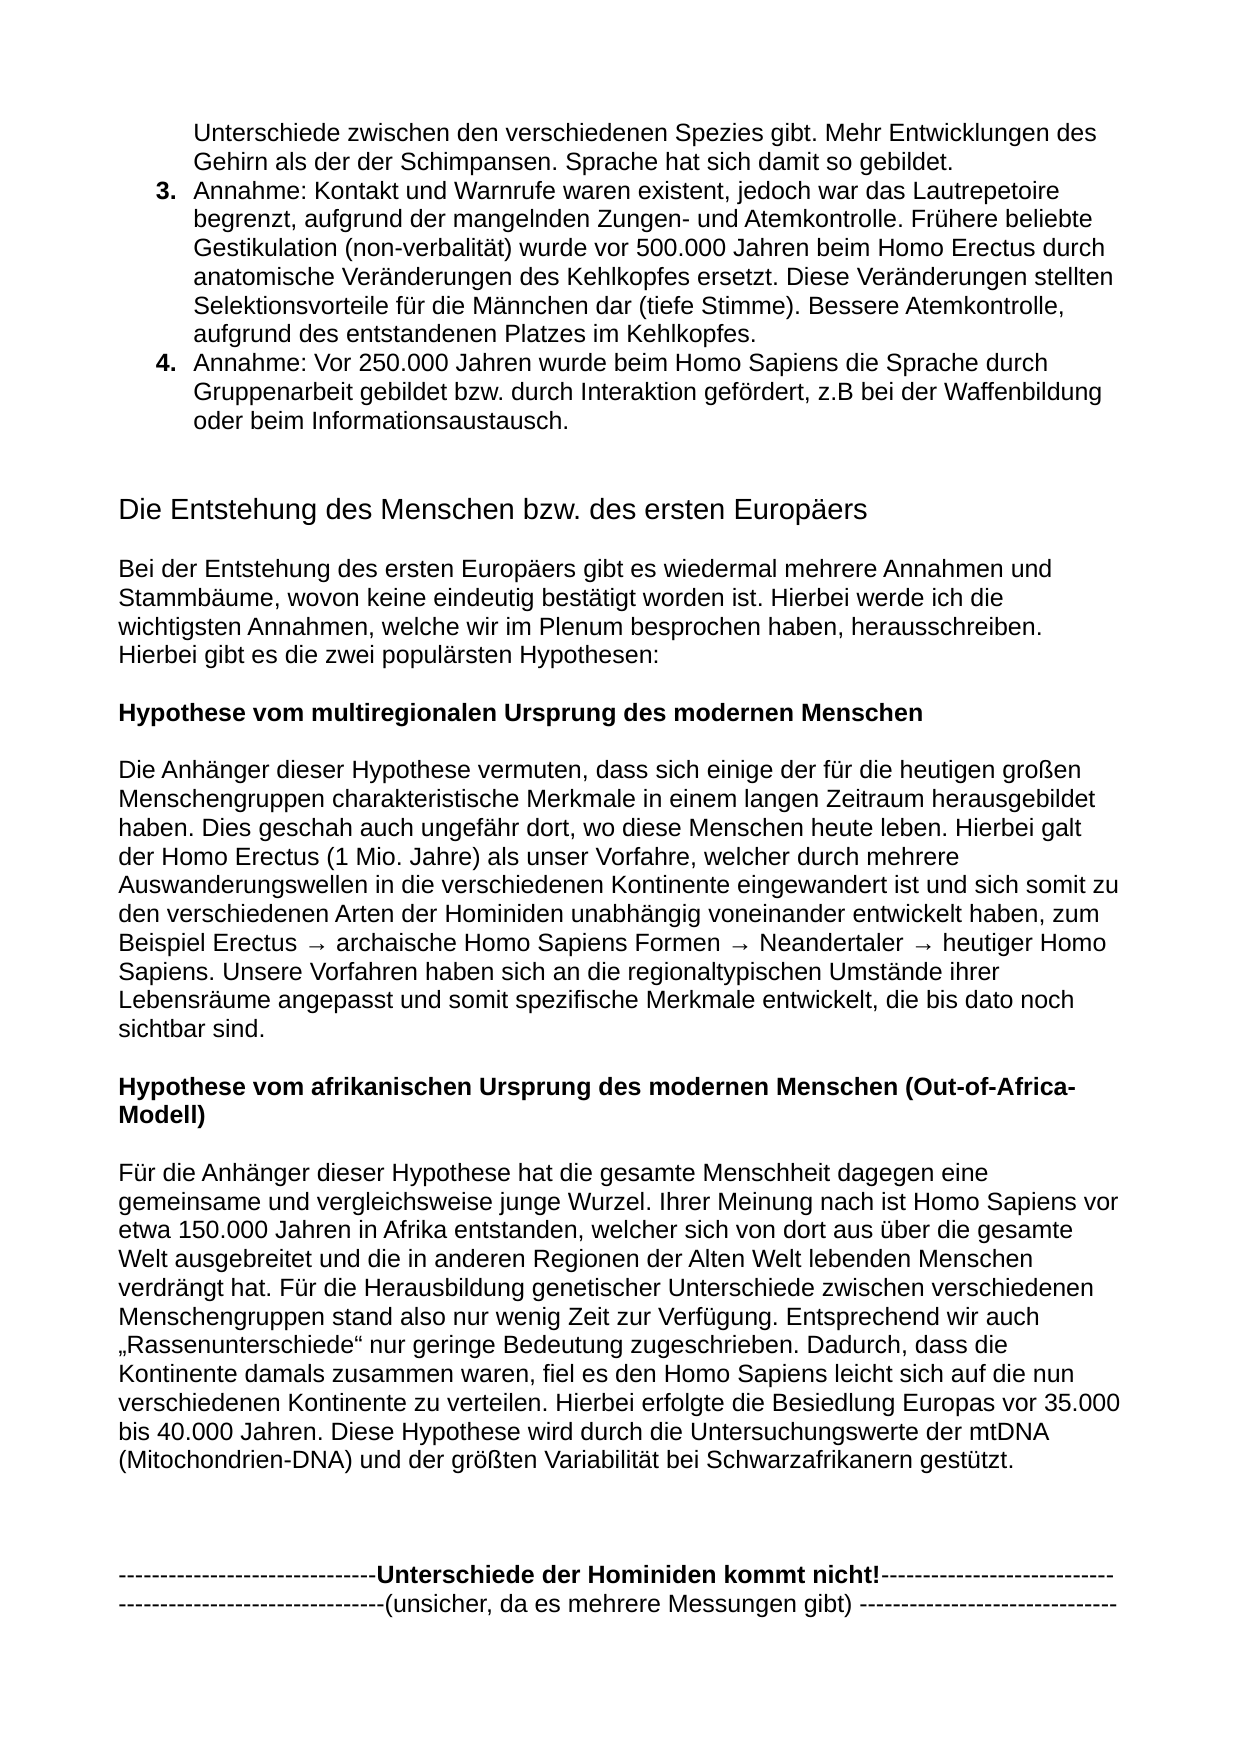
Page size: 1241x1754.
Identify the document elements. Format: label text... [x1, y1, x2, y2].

text Hypothese vom afrikanischen Ursprung des modernen Menschen (Out-of-Africa-Modell) [118, 1072, 1122, 1129]
text --------------------------------(unsicher, da es mehrere Messungen gibt) ------------------------------- [118, 1589, 1122, 1618]
text Hierbei gibt es die zwei populärsten Hypothesen: [118, 640, 1122, 669]
text Hypothese vom multiregionalen Ursprung des modernen Menschen [118, 698, 1122, 727]
text Für die Anhänger dieser Hypothese hat die gesamte Menschheit dagegen eine gemeinsame und vergleichsweise junge Wurzel. Ihrer Meinung nach ist Homo Sapiens vor etwa 150.000 Jahren in Afrika entstanden, welcher sich von dort aus über die gesamte Welt ausgebreitet und die in anderen Regionen der Alten Welt lebenden Menschen verdrängt hat. Für die Herausbildung genetischer Unterschiede zwischen verschiedenen Menschengruppen stand also nur wenig Zeit zur Verfügung. Entsprechend wir auch „Rassenunterschiede“ nur geringe Bedeutung zugeschrieben. Dadurch, dass die Kontinente damals zusammen waren, fiel es den Homo Sapiens leicht sich auf die nun verschiedenen Kontinente zu verteilen. Hierbei erfolgte die Besiedlung Europas vor 35.000 bis 40.000 Jahren. Diese Hypothese wird durch die Untersuchungswerte der mtDNA (Mitochondrien-DNA) und der größten Variabilität bei Schwarzafrikanern gestützt. [118, 1158, 1122, 1474]
text -------------------------------Unterschiede der Hominiden kommt nicht!---------------------------- [118, 1560, 1122, 1589]
list Annahme: Vor 250.000 Jahren wurde beim Homo Sapiens die Sprache durch Gruppenarbeit gebildet bzw. durch Interaktion gefördert, z.B bei der Waffenbildung oder beim Informationsaustausch. [156, 348, 1122, 434]
list Annahme: Kontakt und Warnrufe waren existent, jedoch war das Lautrepetoire begrenzt, aufgrund der mangelnden Zungen- und Atemkontrolle. Frühere beliebte Gestikulation (non-verbalität) wurde vor 500.000 Jahren beim Homo Erectus durch anatomische Veränderungen des Kehlkopfes ersetzt. Diese Veränderungen stellten Selektionsvorteile für die Männchen dar (tiefe Stimme). Bessere Atemkontrolle, aufgrund des entstandenen Platzes im Kehlkopfes. [156, 176, 1122, 348]
text Bei der Entstehung des ersten Europäers gibt es wiedermal mehrere Annahmen und Stammbäume, wovon keine eindeutig bestätigt worden ist. Hierbei werde ich die wichtigsten Annahmen, welche wir im Plenum besprochen haben, herausschreiben. [118, 554, 1122, 640]
text Die Anhänger dieser Hypothese vermuten, dass sich einige der für die heutigen großen Menschengruppen charakteristische Merkmale in einem langen Zeitraum herausgebildet haben. Dies geschah auch ungefähr dort, wo diese Menschen heute leben. Hierbei galt der Homo Erectus (1 Mio. Jahre) als unser Vorfahre, welcher durch mehrere Auswanderungswellen in die verschiedenen Kontinente eingewandert ist und sich somit zu den verschiedenen Arten der Hominiden unabhängig voneinander entwickelt haben, zum Beispiel Erectus → archaische Homo Sapiens Formen → Neandertaler → heutiger Homo Sapiens. Unsere Vorfahren haben sich an die regionaltypischen Umstände ihrer Lebensräume angepasst und somit spezifische Merkmale entwickelt, die bis dato noch sichtbar sind. [118, 755, 1122, 1043]
list Unterschiede zwischen den verschiedenen Spezies gibt. Mehr Entwicklungen des Gehirn als der der Schimpansen. Sprache hat sich damit so gebildet. [156, 118, 1122, 176]
text Die Entstehung des Menschen bzw. des ersten Europäers [118, 492, 1122, 525]
